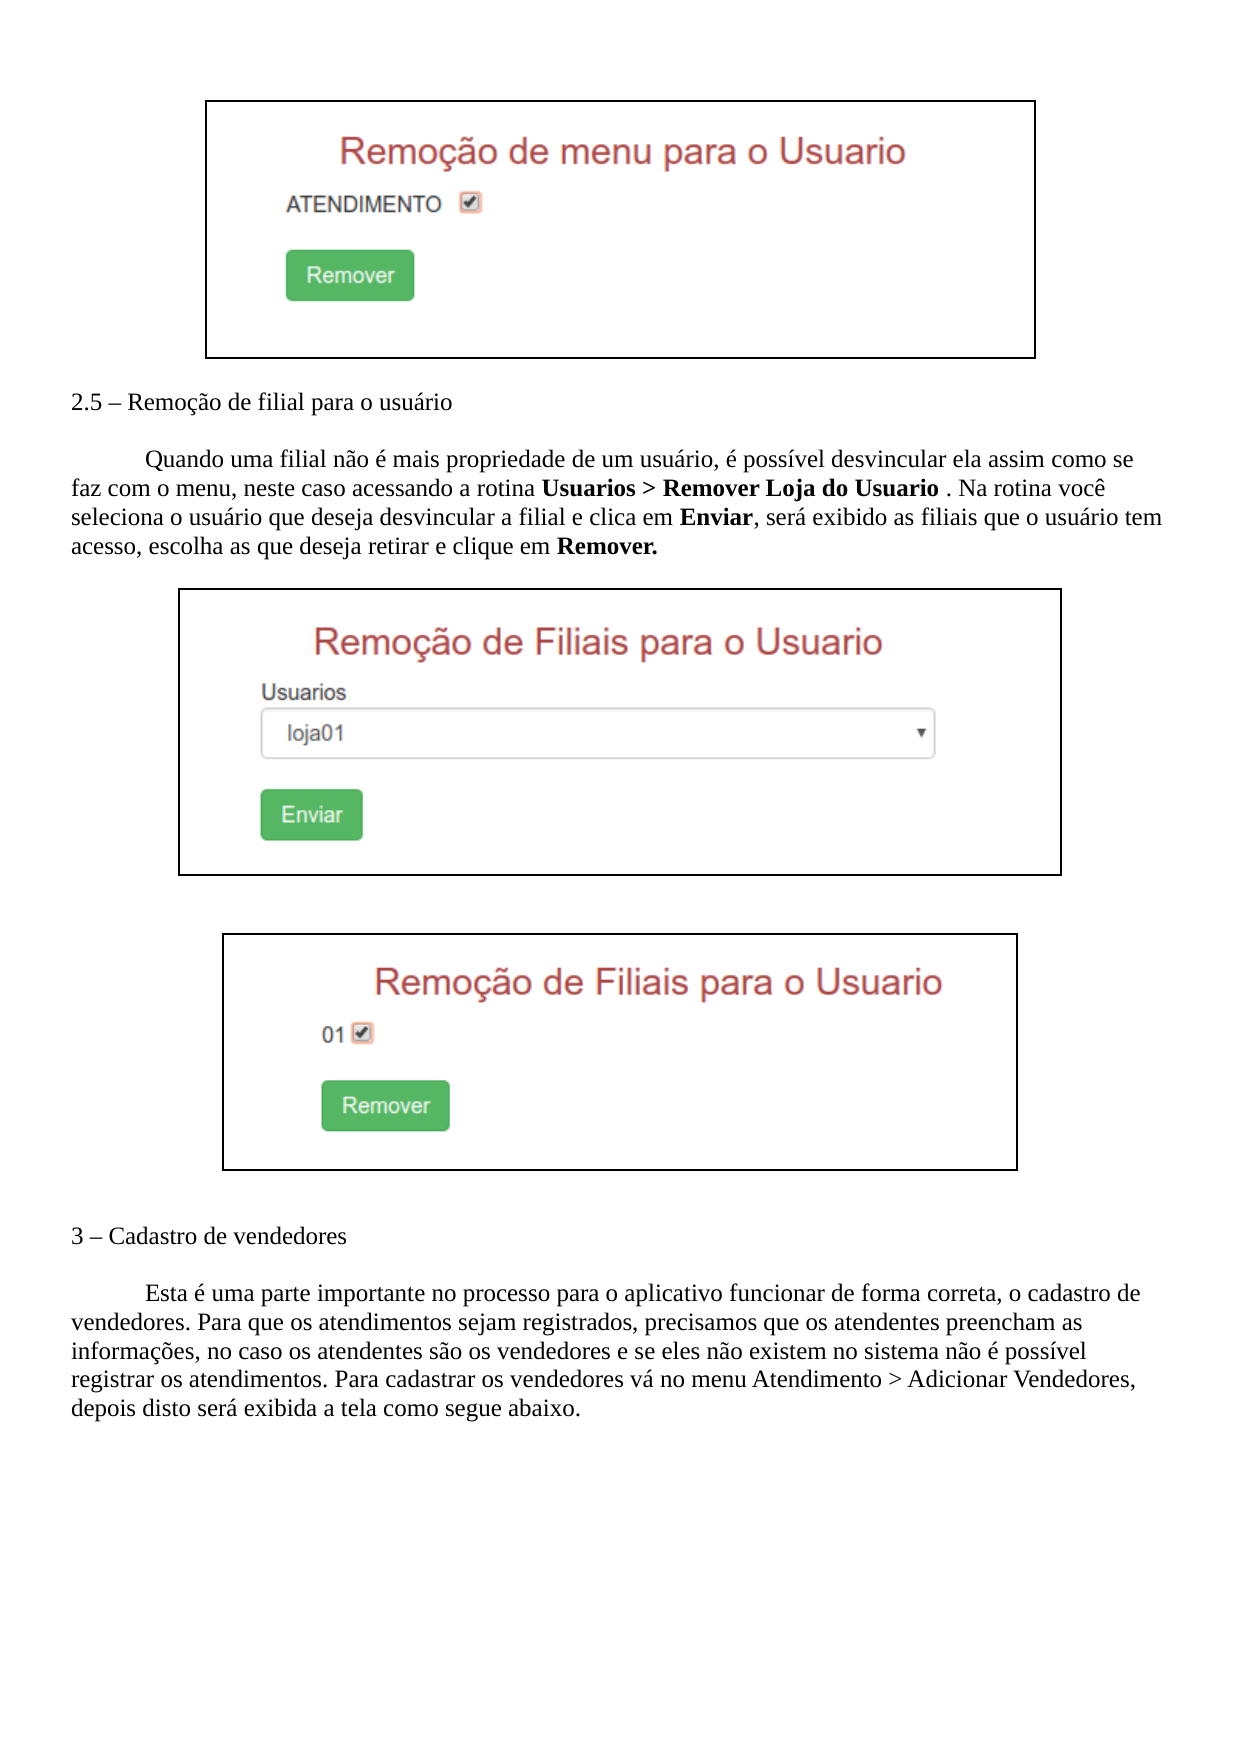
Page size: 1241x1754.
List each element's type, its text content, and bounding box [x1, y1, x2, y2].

picture [209, 104, 1031, 354]
picture [182, 593, 1058, 871]
text Esta é uma parte importante no processo para o aplicativo funcionar de forma correta, o cadastro de vendedores. Para que os atendimentos sejam registrados, precisamos que os atendentes preencham as informações, no caso os atendentes são os vendedores e se eles não existem no sistema não é possível registrar os atendimentos. Para cadastrar os vendedores vá no menu Atendimento > Adicionar Vendedores, depois disto será exibida a tela como segue abaixo. [71, 1278, 1169, 1422]
text Quando uma filial não é mais propriedade de um usuário, é possível desvincular ela assim como se faz com o menu, neste caso acessando a rotina Usuarios > Remover Loja do Usuario . Na rotina você seleciona o usuário que deseja desvincular a filial e clica em Enviar, será exibido as filiais que o usuário tem acesso, escolha as que deseja retirar e clique em Remover. [71, 444, 1169, 559]
text 2.5 – Remoção de filial para o usuário [71, 387, 1169, 416]
text 3 – Cadastro de vendedores [71, 1221, 1169, 1249]
picture [226, 938, 1014, 1166]
